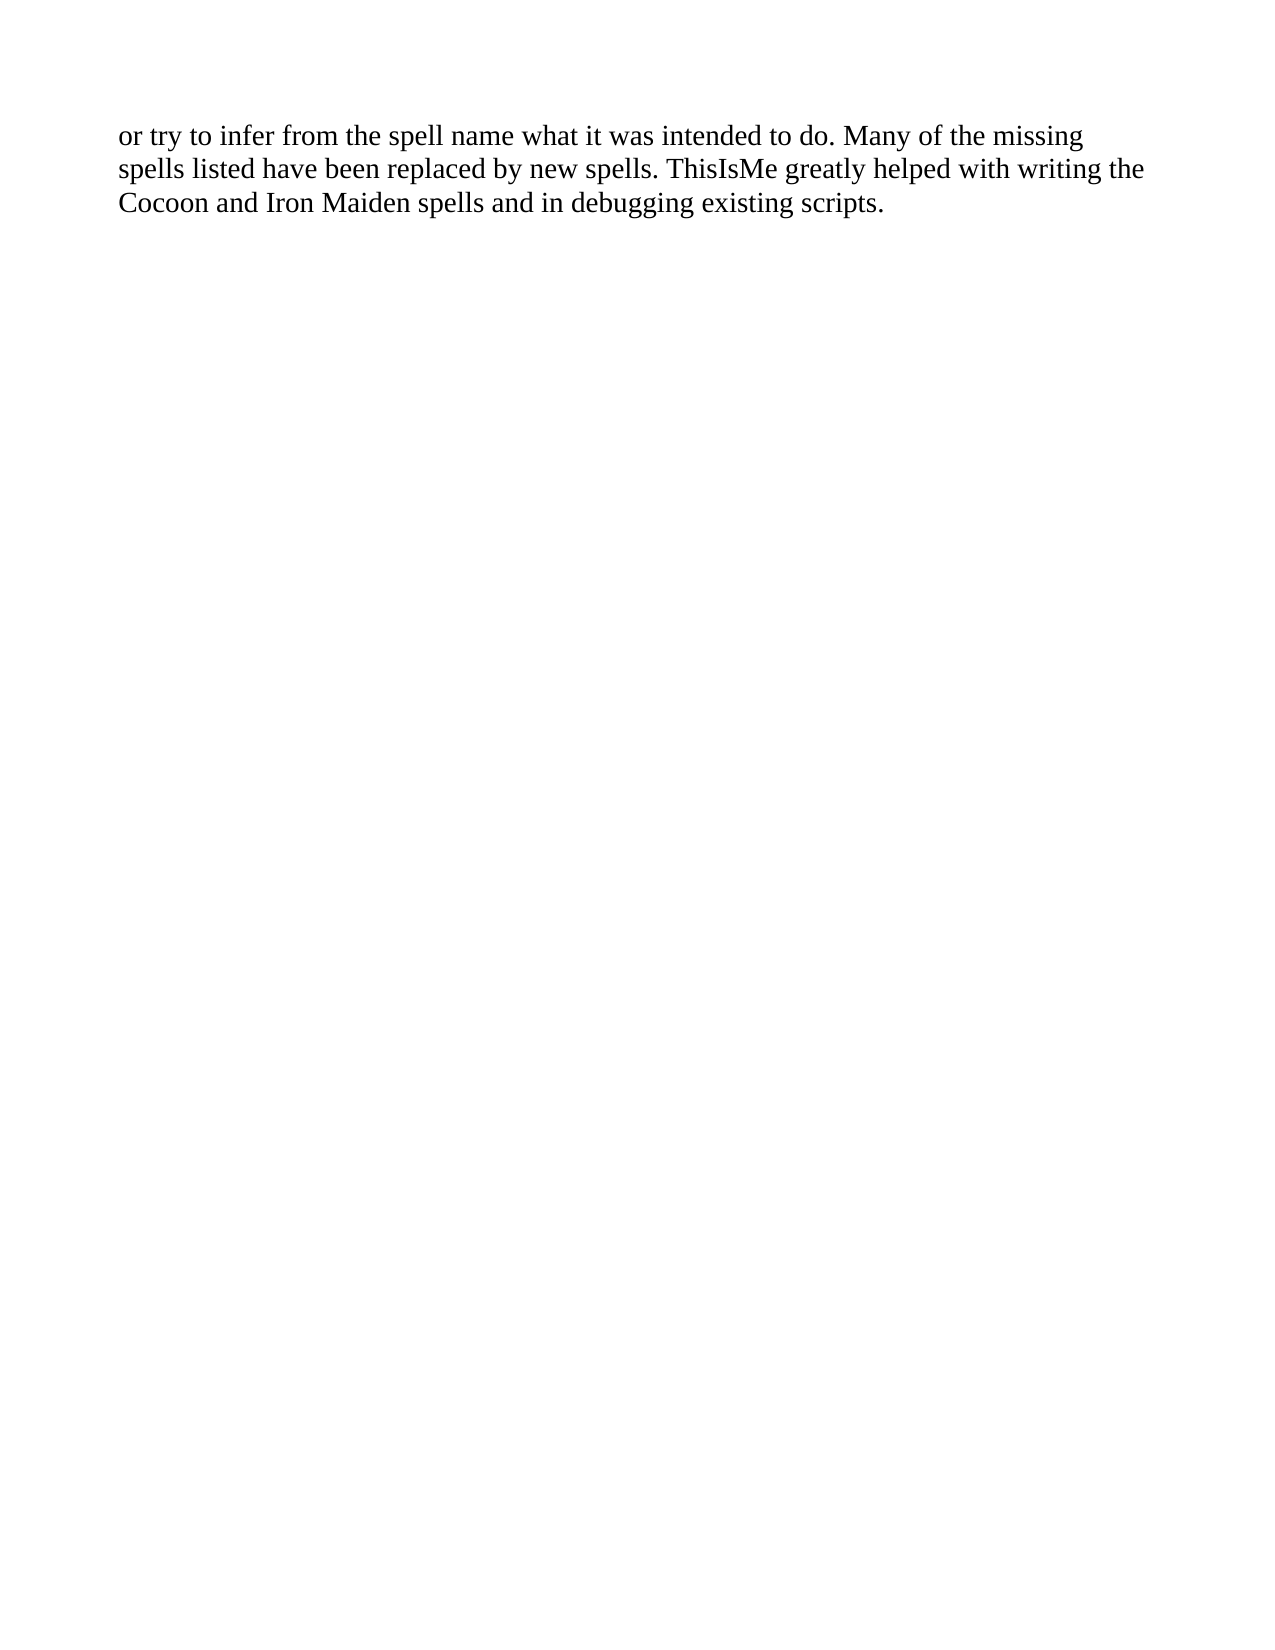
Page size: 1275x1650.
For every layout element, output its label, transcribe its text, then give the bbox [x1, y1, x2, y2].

text or try to infer from the spell name what it was intended to do. Many of the missing spells listed have been replaced by new spells. ThisIsMe greatly helped with writing the Cocoon and Iron Maiden spells and in debugging existing scripts. [118, 118, 1157, 219]
